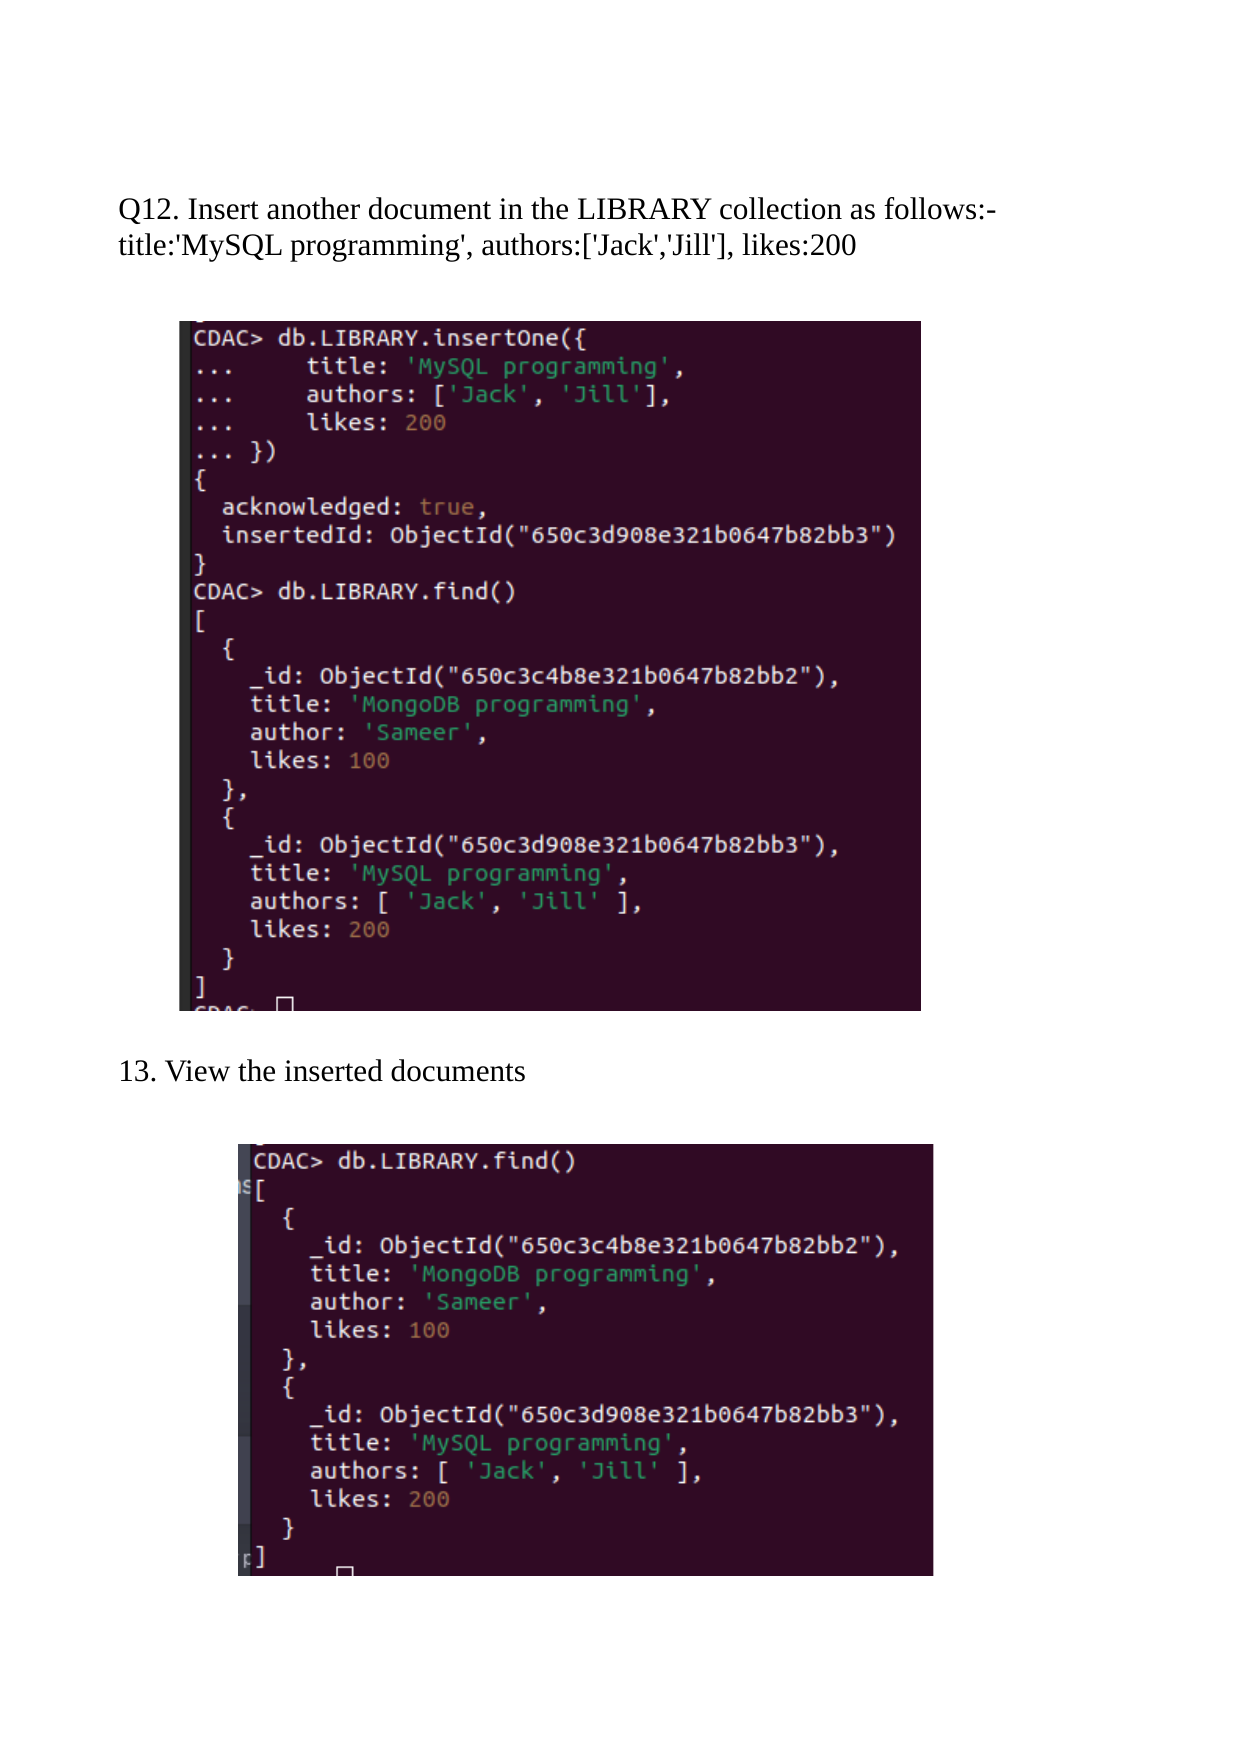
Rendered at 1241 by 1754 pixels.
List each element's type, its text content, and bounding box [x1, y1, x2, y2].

picture [238, 1144, 934, 1576]
text title:'MySQL programming', authors:['Jack','Jill'], likes:200 [118, 226, 1122, 262]
picture [178, 321, 921, 1011]
text Q12. Insert another document in the LIBRARY collection as follows:- [118, 190, 1122, 226]
text 13. View the inserted documents [118, 1052, 1122, 1088]
